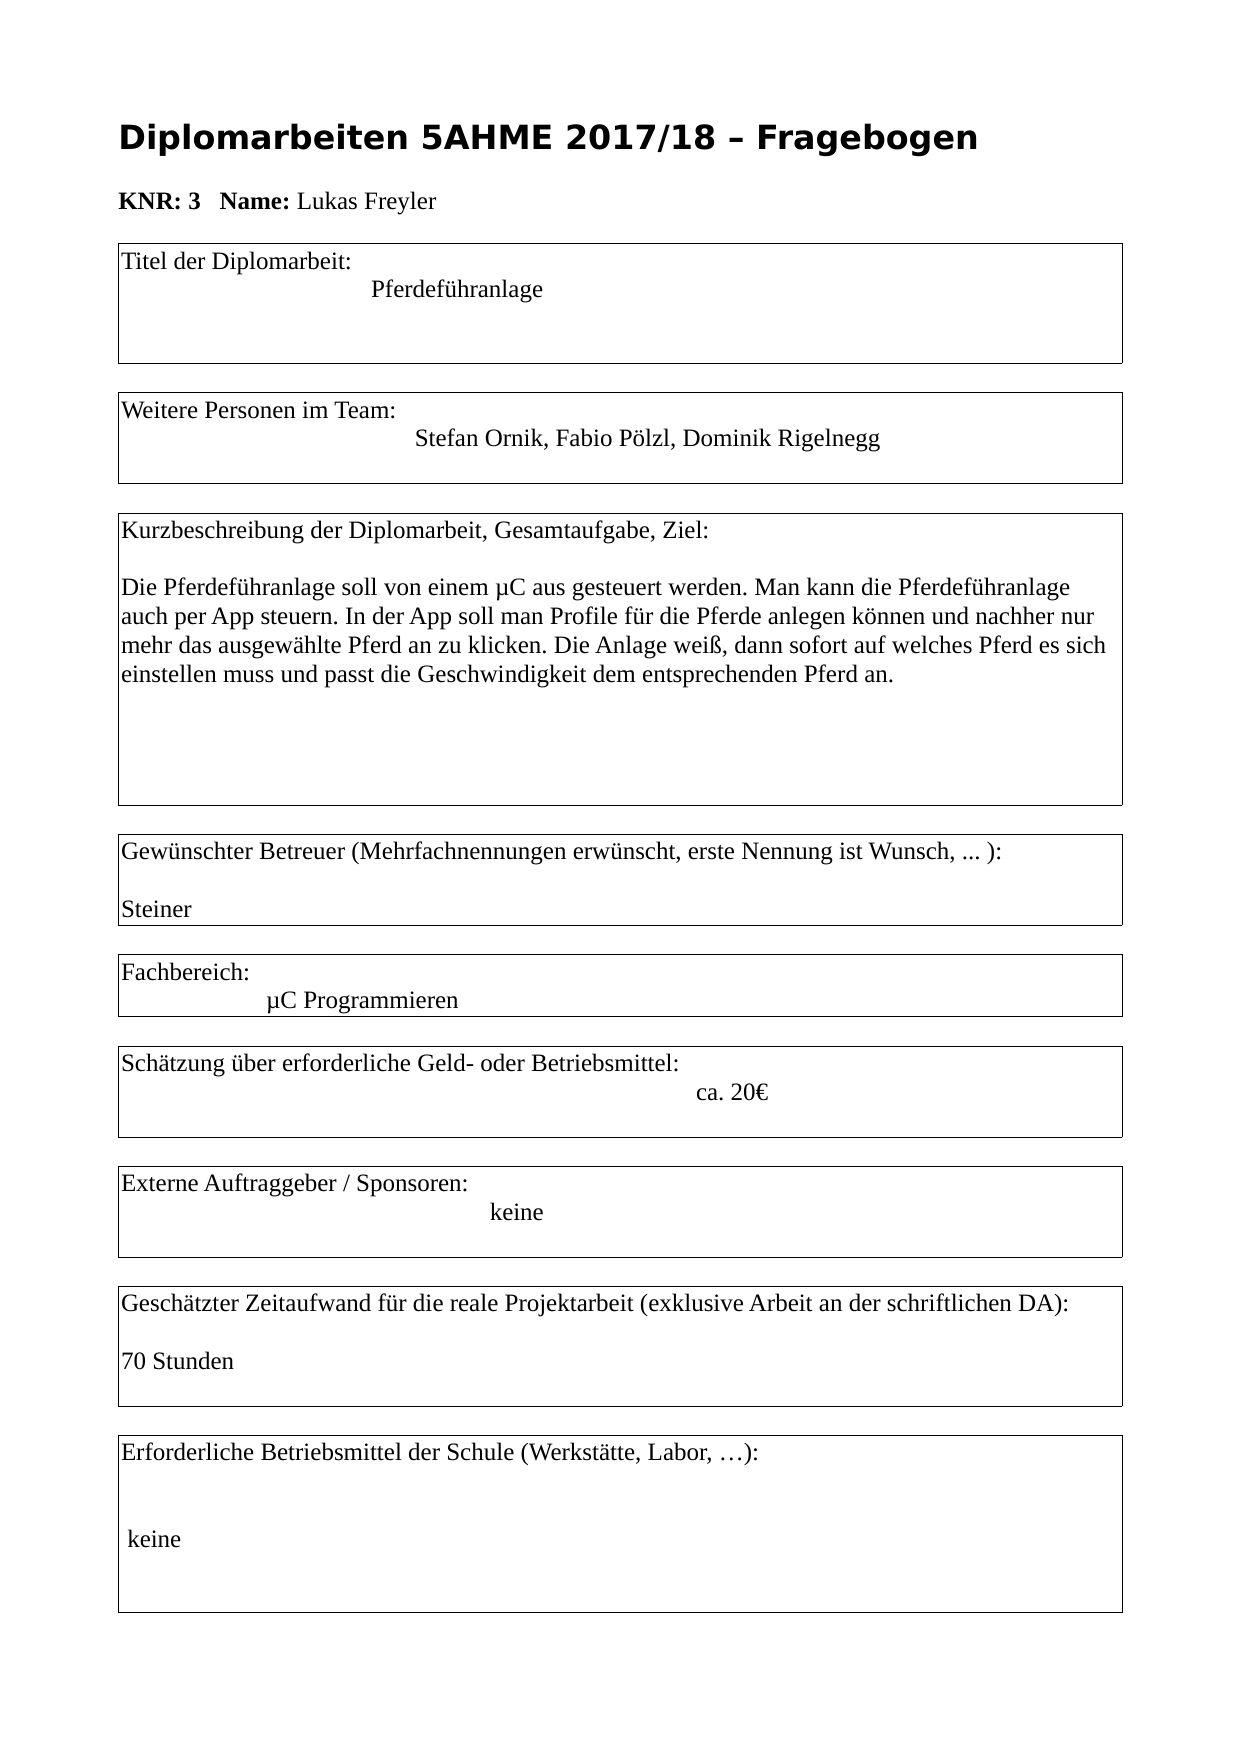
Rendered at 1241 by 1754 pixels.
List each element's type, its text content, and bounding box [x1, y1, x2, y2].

text Die Pferdeführanlage soll von einem µC aus gesteuert werden. Man kann die Pferdeführanlage auch per App steuern. In der App soll man Profile für die Pferde anlegen können und nachher nur mehr das ausgewählte Pferd an zu klicken. Die Anlage weiß, dann sofort auf welches Pferd es sich einstellen muss und passt die Geschwindigkeit dem entsprechenden Pferd an. [119, 570, 1122, 687]
text Weitere Personen im Team: Stefan Ornik, Fabio Pölzl, Dominik Rigelnegg [119, 393, 1122, 483]
text Gewünschter Betreuer (Mehrfachnennungen erwünscht, erste Nennung ist Wunsch, ... ): [119, 835, 1122, 891]
text Schätzung über erforderliche Geld- oder Betriebsmittel: [119, 1047, 1122, 1074]
text Erforderliche Betriebsmittel der Schule (Werkstätte, Labor, …): [119, 1436, 1122, 1495]
text 70 Stunden [119, 1343, 1122, 1375]
text KNR: 3 Name: Lukas Freyler [118, 186, 1122, 214]
text Steiner [119, 891, 1122, 925]
text keine [119, 1194, 1122, 1226]
text Fachbereich: µC Programmieren [119, 955, 1122, 1016]
text Externe Auftraggeber / Sponsoren: [119, 1167, 1122, 1194]
text keine [119, 1521, 1122, 1552]
text Titel der Diplomarbeit: Pferdeführanlage [119, 244, 1122, 363]
text Geschätzter Zeitaufwand für die reale Projektarbeit (exklusive Arbeit an der schriftlichen DA): [119, 1287, 1122, 1343]
text Kurzbeschreibung der Diplomarbeit, Gesamtaufgabe, Ziel: [119, 514, 1122, 544]
text Diplomarbeiten 5AHME 2017/18 – Fragebogen [118, 118, 1122, 157]
text ca. 20€ [119, 1074, 1122, 1106]
